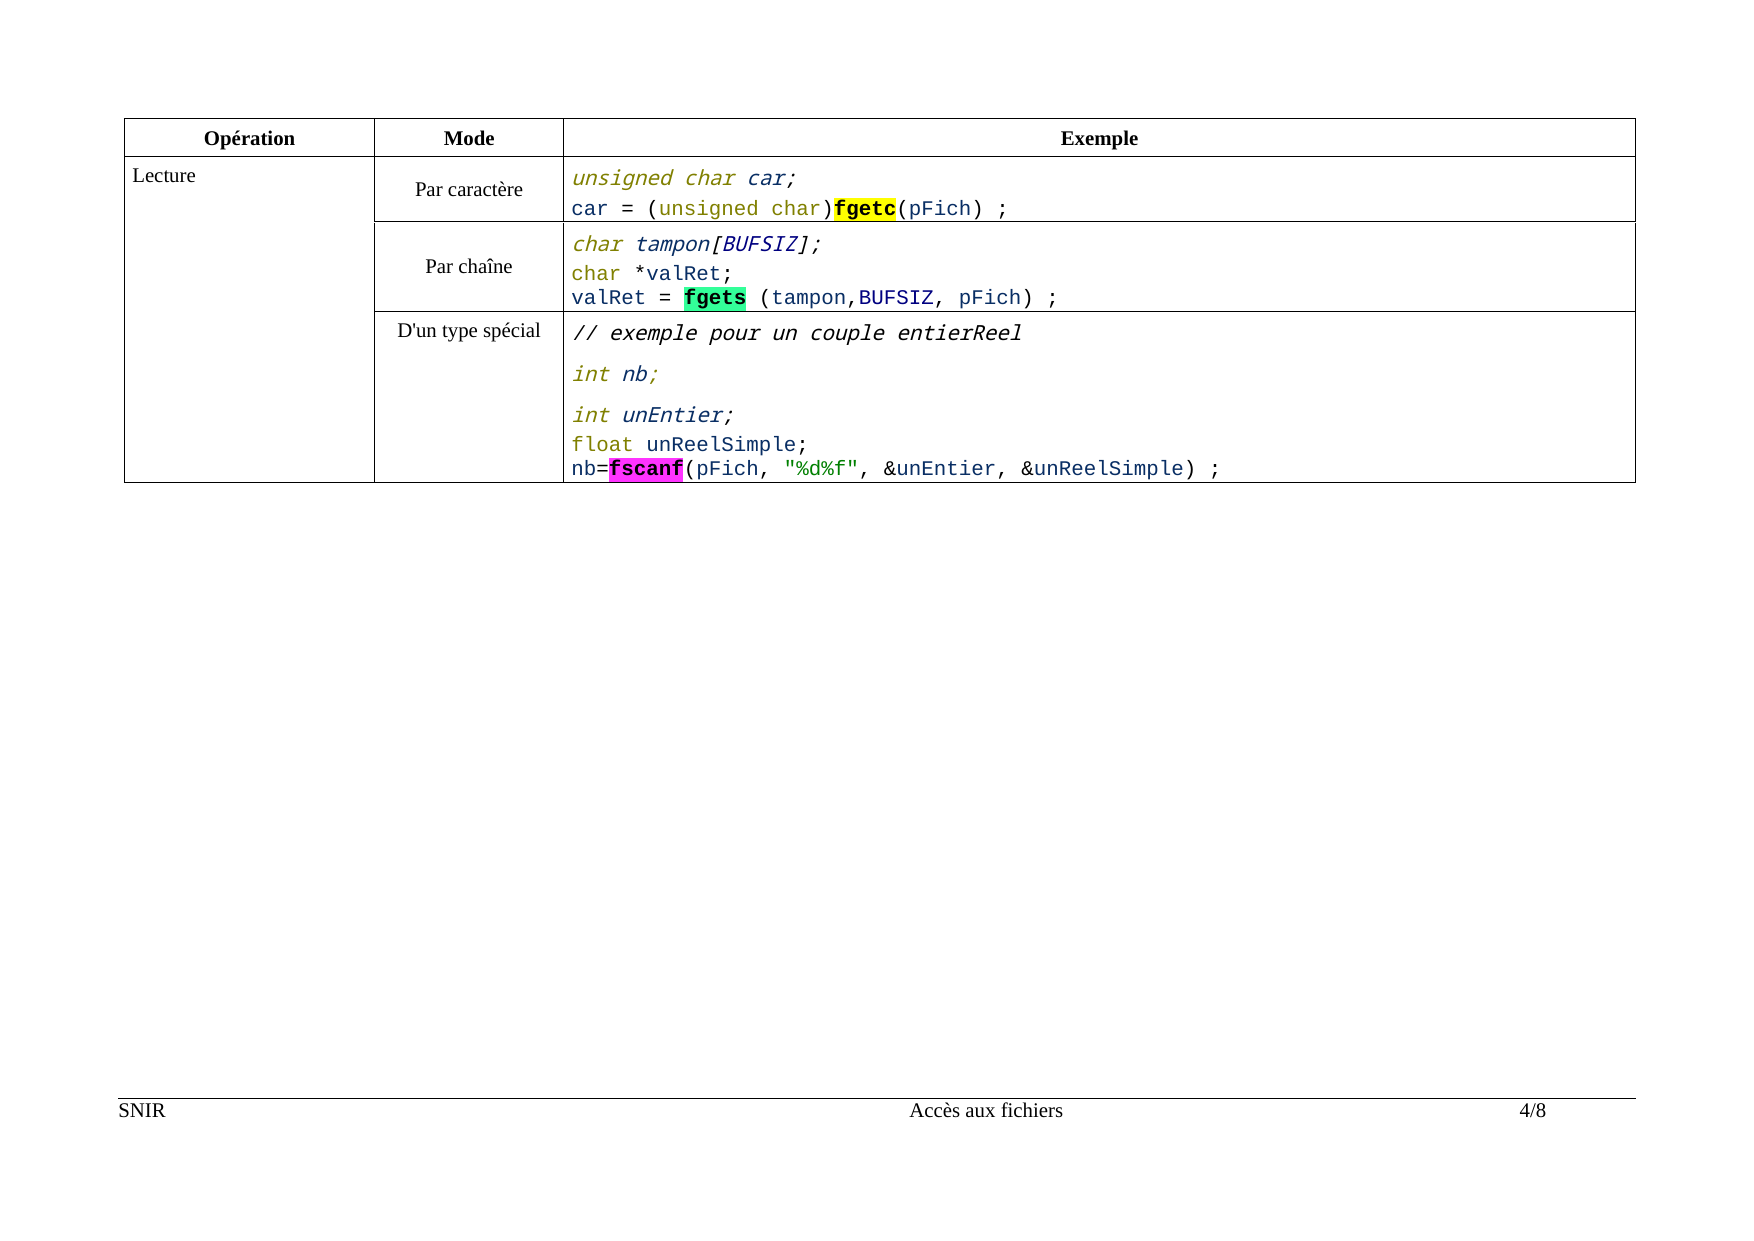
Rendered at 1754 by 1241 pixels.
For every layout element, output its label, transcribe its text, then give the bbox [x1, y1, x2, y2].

table_cell Par chaîne [375, 223, 563, 311]
table_header unsigned char car; car = (unsigned char)fgetc(pFich) ; [564, 157, 1635, 221]
table_cell D'un type spécial [375, 312, 563, 482]
table_header Opération [125, 119, 374, 156]
table_header Par caractère [375, 157, 563, 221]
table_header Exemple [564, 119, 1635, 156]
table_cell // exemple pour un couple entierReel int nb; int unEntier; float unReelSimple; nb=fscanf(pFich, "%d%f", &unEntier, &unReelSimple) ; [564, 312, 1635, 482]
table_cell Lecture [125, 157, 374, 482]
table_header Mode [375, 119, 563, 156]
table_cell char tampon[BUFSIZ]; char *valRet; valRet = fgets (tampon,BUFSIZ, pFich) ; [564, 223, 1635, 311]
